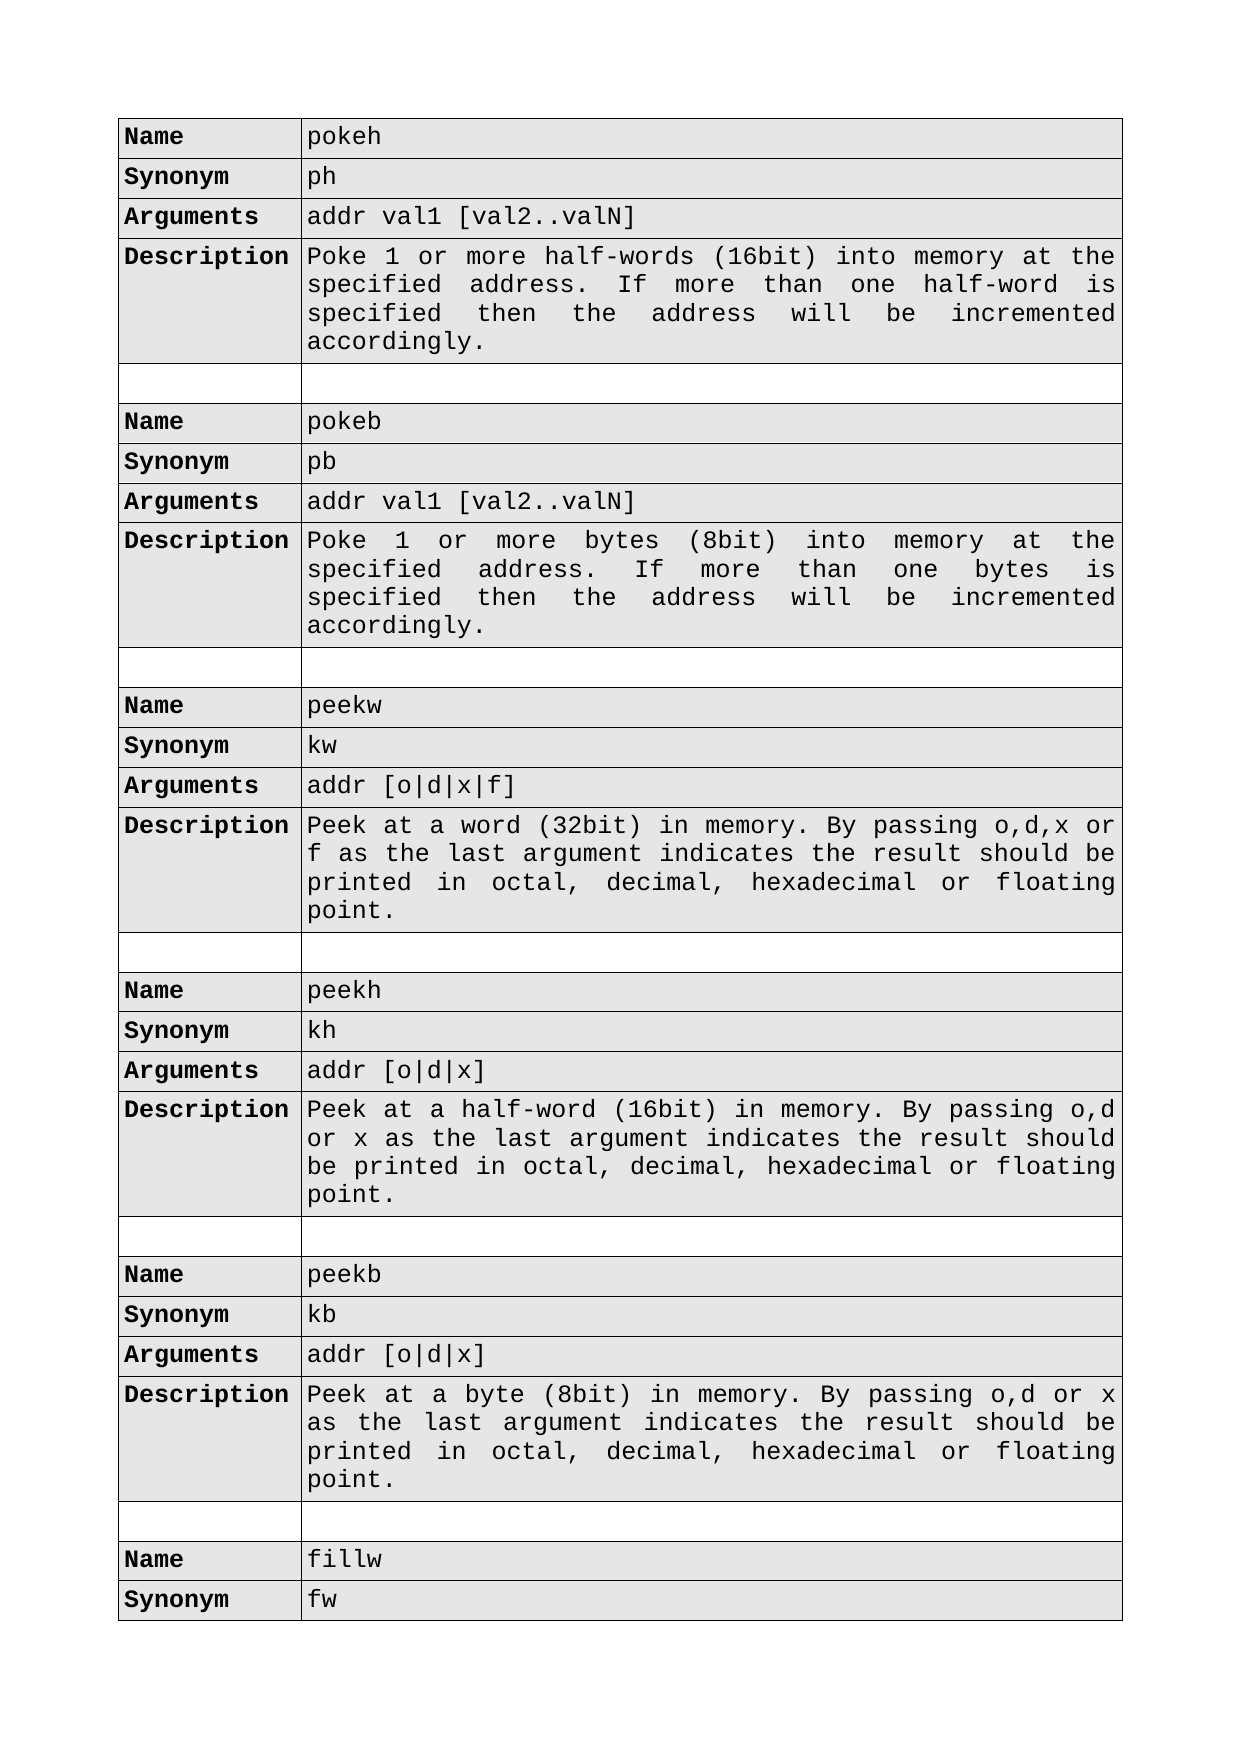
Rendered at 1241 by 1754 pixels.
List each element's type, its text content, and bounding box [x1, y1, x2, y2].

table_cell fillw [302, 1542, 1122, 1580]
table_cell Name [119, 688, 301, 727]
table_cell Peek at a byte (8bit) in memory. By passing o,d or x as the last argument indicates the result should be printed in octal, decimal, hexadecimal or floating point. [302, 1377, 1122, 1501]
table_cell Name [119, 119, 301, 158]
table_cell Description [119, 1092, 301, 1216]
table_cell [302, 933, 1122, 972]
table_cell Synonym [119, 159, 301, 198]
table_cell [119, 1217, 301, 1256]
table_cell Synonym [119, 1012, 301, 1051]
table_cell Name [119, 1542, 301, 1580]
table_cell Poke 1 or more bytes (8bit) into memory at the specified address. If more than one bytes is specified then the address will be incremented accordingly. [302, 523, 1122, 647]
table_cell Description [119, 1377, 301, 1501]
table_cell addr [o|d|x|f] [302, 768, 1122, 807]
table_cell [119, 648, 301, 687]
table_cell [119, 933, 301, 972]
table_cell Synonym [119, 728, 301, 767]
table_cell fw [302, 1581, 1122, 1620]
table_cell [302, 364, 1122, 403]
table_cell [119, 1502, 301, 1541]
table_cell Arguments [119, 199, 301, 238]
table_cell kw [302, 728, 1122, 767]
table_cell ph [302, 159, 1122, 198]
table_cell Description [119, 808, 301, 932]
table_cell pokeh [302, 119, 1122, 158]
table_cell [302, 1217, 1122, 1256]
table_cell addr [o|d|x] [302, 1052, 1122, 1091]
table_cell Poke 1 or more half-words (16bit) into memory at the specified address. If more than one half-word is specified then the address will be incremented accordingly. [302, 239, 1122, 363]
table_cell Arguments [119, 768, 301, 807]
table_cell Arguments [119, 1052, 301, 1091]
table_cell Arguments [119, 1337, 301, 1376]
table_cell [119, 364, 301, 403]
table_cell Name [119, 1257, 301, 1296]
table_cell peekh [302, 973, 1122, 1011]
table_cell Name [119, 973, 301, 1011]
table_cell Description [119, 239, 301, 363]
table_cell addr [o|d|x] [302, 1337, 1122, 1376]
table_cell kb [302, 1297, 1122, 1336]
table_cell pb [302, 444, 1122, 482]
table_cell addr val1 [val2..valN] [302, 484, 1122, 522]
table_cell peekb [302, 1257, 1122, 1296]
table_cell addr val1 [val2..valN] [302, 199, 1122, 238]
table_cell Description [119, 523, 301, 647]
table_cell Synonym [119, 444, 301, 482]
table_cell Synonym [119, 1581, 301, 1620]
table_cell Synonym [119, 1297, 301, 1336]
table_cell peekw [302, 688, 1122, 727]
table_cell Arguments [119, 484, 301, 522]
table_cell Peek at a word (32bit) in memory. By passing o,d,x or f as the last argument indicates the result should be printed in octal, decimal, hexadecimal or floating point. [302, 808, 1122, 932]
table_cell kh [302, 1012, 1122, 1051]
table_cell Peek at a half-word (16bit) in memory. By passing o,d or x as the last argument indicates the result should be printed in octal, decimal, hexadecimal or floating point. [302, 1092, 1122, 1216]
table_cell [302, 648, 1122, 687]
table_cell Name [119, 404, 301, 442]
table_cell [302, 1502, 1122, 1541]
table_cell pokeb [302, 404, 1122, 442]
